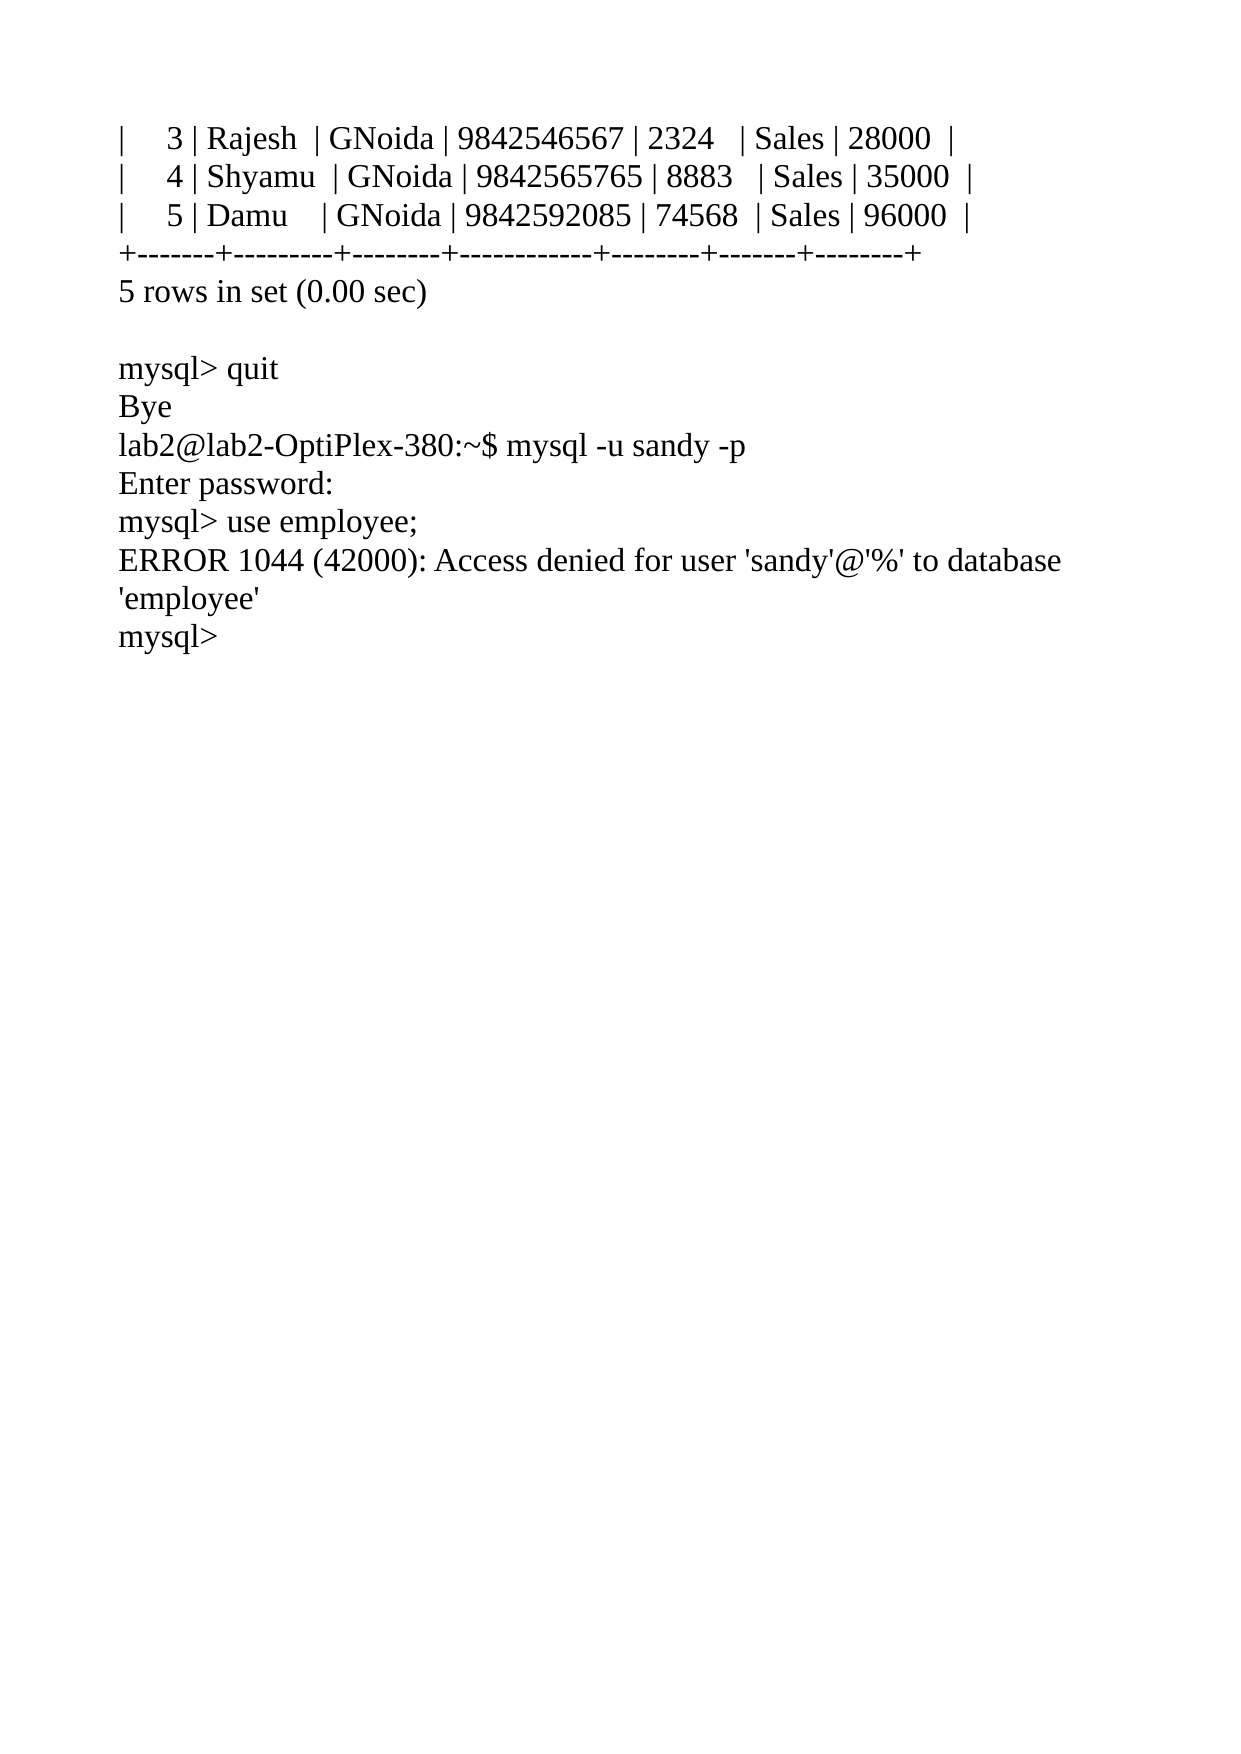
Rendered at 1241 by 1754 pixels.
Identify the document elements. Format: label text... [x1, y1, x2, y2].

text mysql> use employee; [118, 501, 1122, 540]
text ERROR 1044 (42000): Access denied for user 'sandy'@'%' to database 'employee' [118, 540, 1122, 616]
text Bye [118, 386, 1122, 425]
text | 4 | Shyamu | GNoida | 9842565765 | 8883 | Sales | 35000 | [118, 156, 1122, 195]
text 5 rows in set (0.00 sec) [118, 271, 1122, 310]
text lab2@lab2-OptiPlex-380:~$ mysql -u sandy -p [118, 425, 1122, 463]
text | 3 | Rajesh | GNoida | 9842546567 | 2324 | Sales | 28000 | [118, 118, 1122, 156]
text | 5 | Damu | GNoida | 9842592085 | 74568 | Sales | 96000 | [118, 195, 1122, 233]
text mysql> [118, 616, 1122, 655]
text +-------+---------+--------+------------+--------+-------+--------+ [118, 233, 1122, 271]
text Enter password: [118, 463, 1122, 501]
text mysql> quit [118, 348, 1122, 386]
